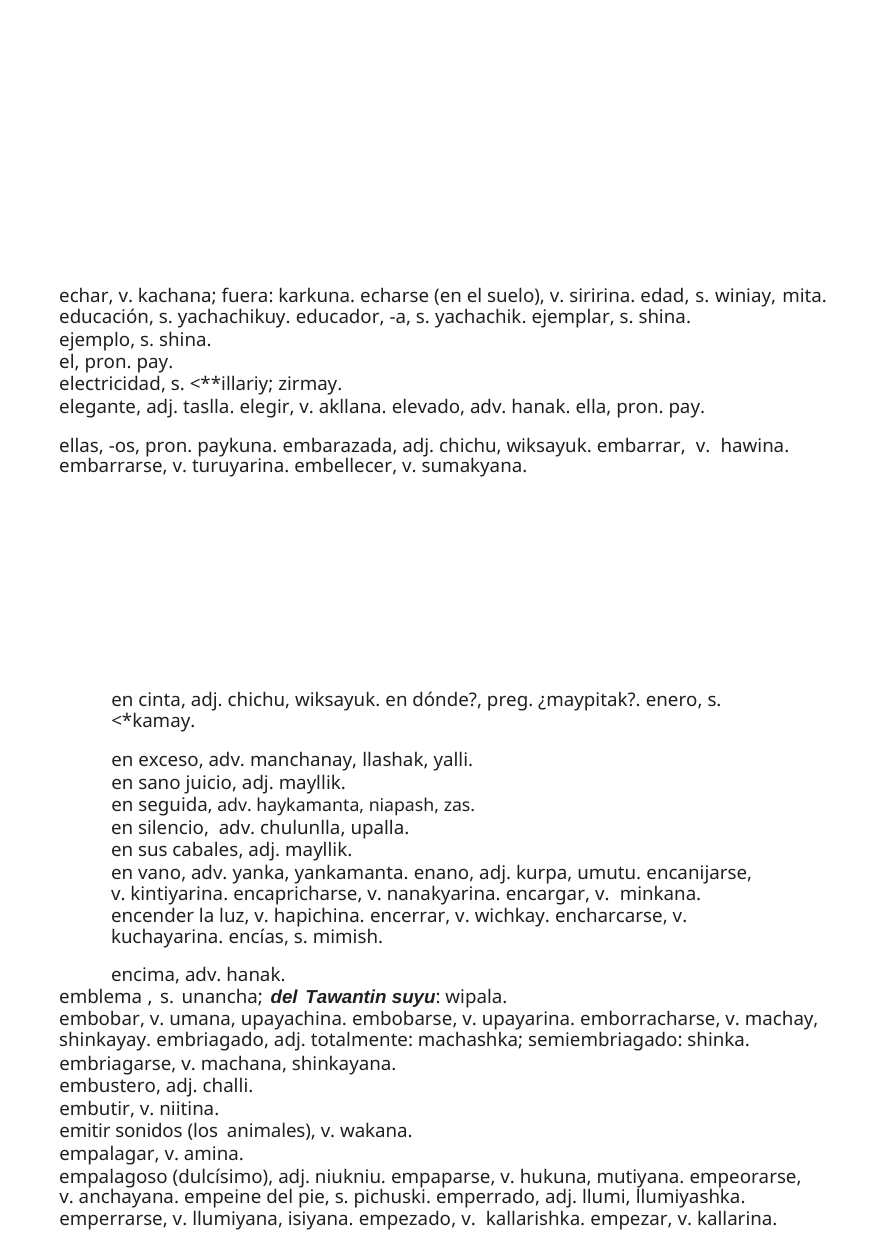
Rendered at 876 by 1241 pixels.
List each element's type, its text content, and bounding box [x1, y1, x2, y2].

text en seguida, adv. haykamanta, niapash, zas. [111, 793, 856, 816]
text emblema , s. unancha; del Tawantin suyu: wipala. [59, 986, 857, 1008]
text ejemplo, s. shina. [59, 329, 856, 350]
text empalagar, v. amina. [59, 1142, 856, 1165]
text empalagoso (dulcísimo), adj. niukniu. empaparse, v. hukuna, mutiyana. empeorarse, v. anchayana. empeine del pie, s. pichuski. emperrado, adj. llumi, llumiyashka. emperrarse, v. llumiyana, isiyana. empezado, v. kallarishka. empezar, v. kallarina. [59, 1166, 816, 1231]
text encima, adv. hanak. [111, 966, 856, 986]
text en exceso, adv. manchanay, llashak, yalli. [111, 749, 856, 771]
text embustero, adj. challi. [59, 1075, 856, 1097]
text embutir, v. niitina. [59, 1097, 856, 1120]
text elegante, adj. taslla. elegir, v. akllana. elevado, adv. hanak. ella, pron. pay. [59, 397, 726, 418]
text en silencio, adv. chulunlla, upalla. [111, 816, 856, 839]
text emitir sonidos (los animales), v. wakana. [59, 1120, 856, 1142]
text en cinta, adj. chichu, wiksayuk. en dónde?, preg. ¿maypitak?. enero, s. <*kamay. [111, 689, 750, 733]
text en sus cabales, adj. mayllik. [111, 839, 856, 861]
text en vano, adv. yanka, yankamanta. enano, adj. kurpa, umutu. encanijarse, v. kintiyarina. encapricharse, v. nanakyarina. encargar, v. minkana. encender la luz, v. hapichina. encerrar, v. wichkay. encharcarse, v. kuchayarina. encías, s. mimish. [111, 862, 771, 949]
text electricidad, s. <**illariy; zirmay. [59, 373, 856, 395]
text embobar, v. umana, upayachina. embobarse, v. upayarina. emborracharse, v. machay, shinkayay. embriagado, adj. totalmente: machashka; semiembriagado: shinka. [59, 1008, 858, 1052]
text echar, v. kachana; fuera: karkuna. echarse (en el suelo), v. siririna. edad, s. winiay, mita. educación, s. yachachikuy. educador, -a, s. yachachik. ejemplar, s. shina. [59, 285, 833, 329]
text en sano juicio, adj. mayllik. [111, 771, 856, 793]
text ellas, -os, pron. paykuna. embarazada, adj. chichu, wiksayuk. embarrar, v. hawina. embarrarse, v. turuyarina. embellecer, v. sumakyana. [59, 435, 858, 478]
text embriagarse, v. machana, shinkayana. [59, 1052, 856, 1075]
text el, pron. pay. [59, 350, 856, 373]
